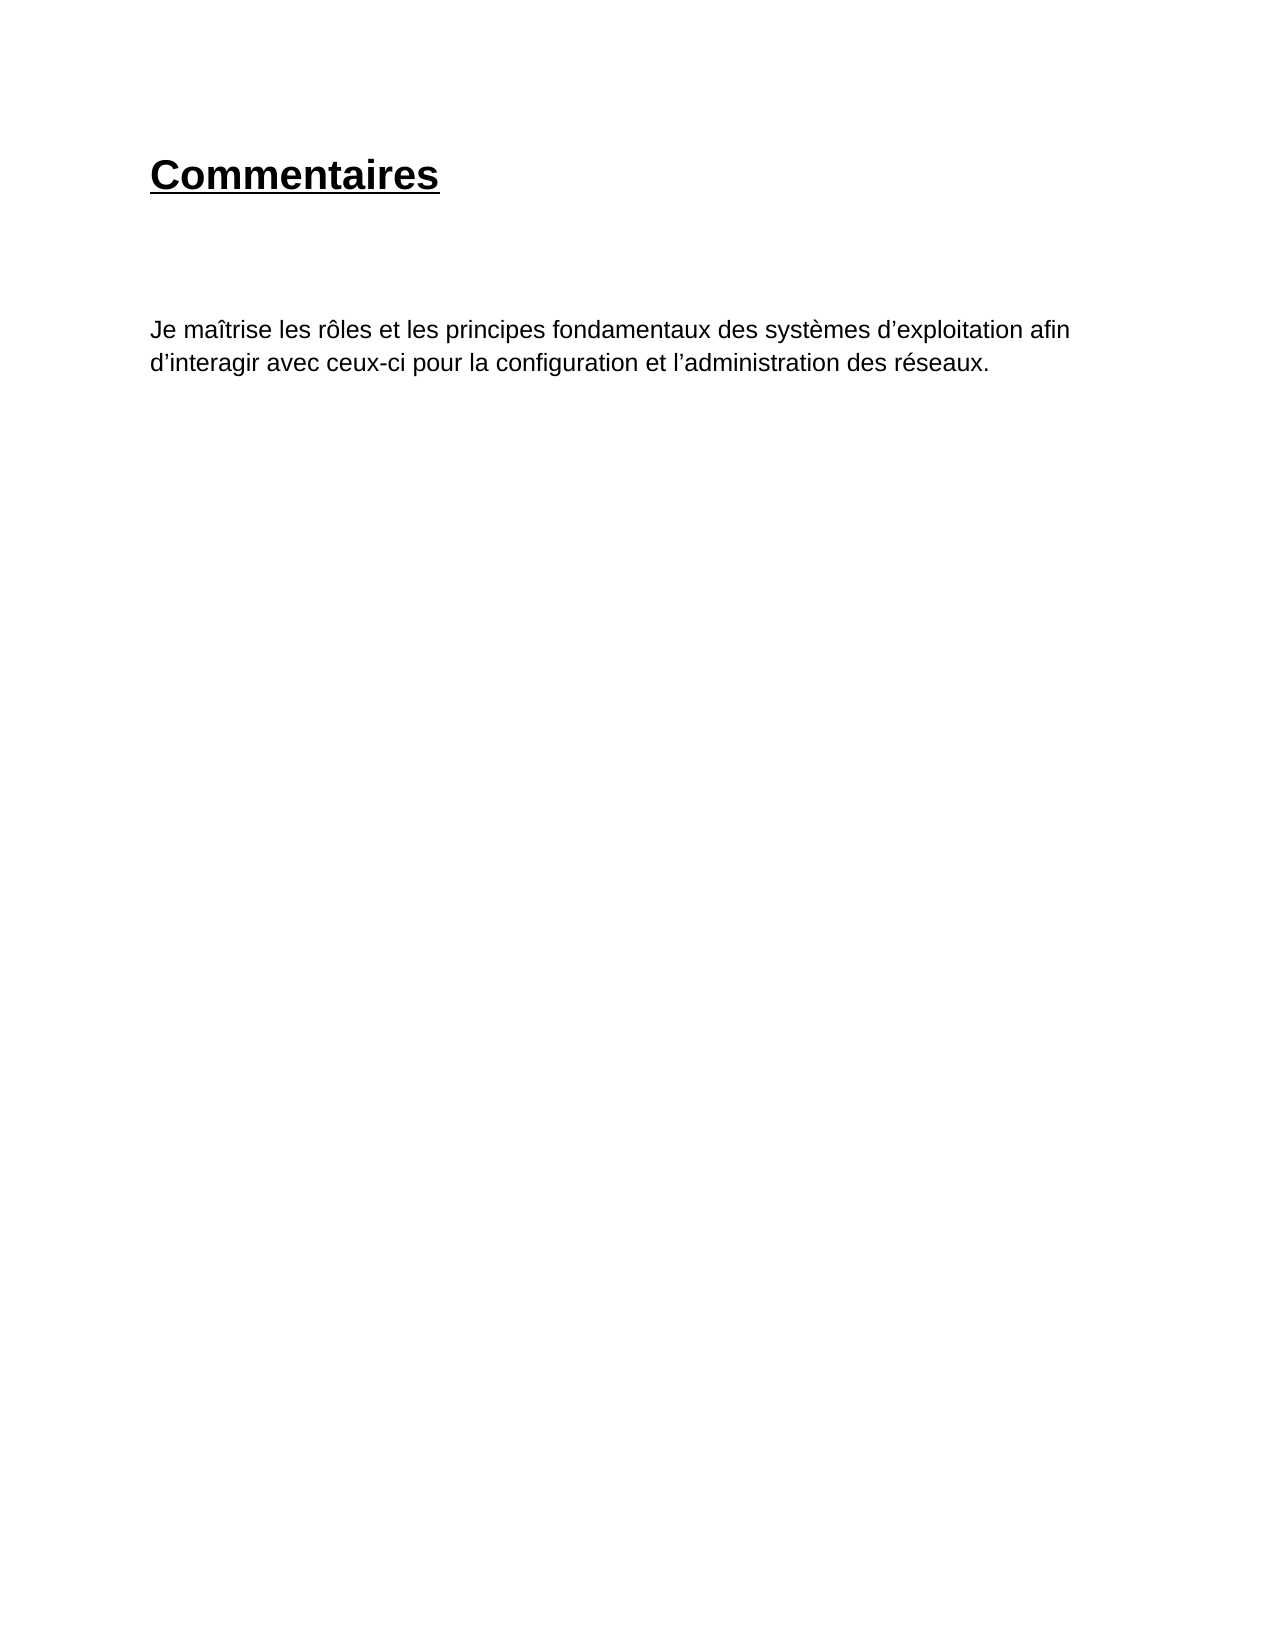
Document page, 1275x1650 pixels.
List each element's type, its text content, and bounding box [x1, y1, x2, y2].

text Je maîtrise les rôles et les principes fondamentaux des systèmes d’exploitation afin d’interagir avec ceux-ci pour la configuration et l’administration des réseaux. [150, 315, 1125, 377]
text Commentaires [150, 150, 1125, 198]
